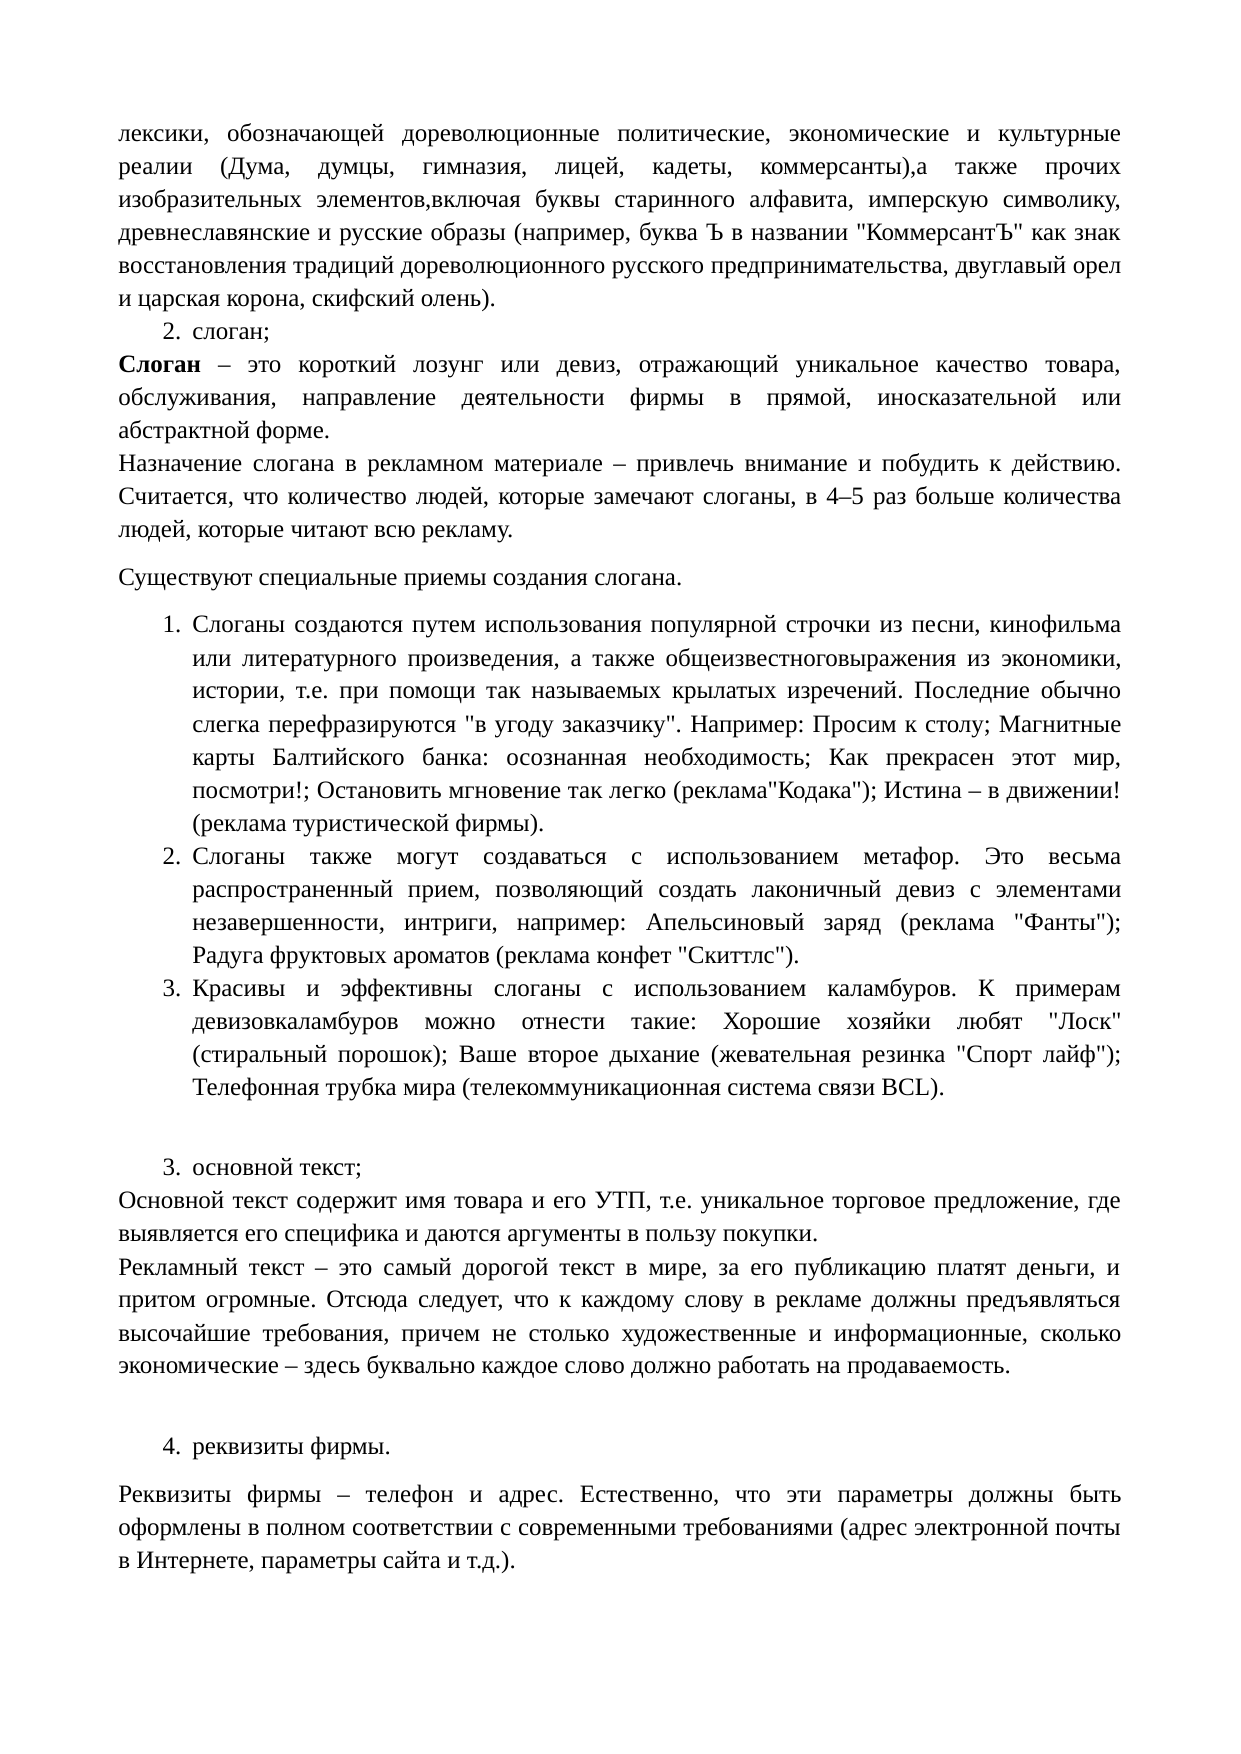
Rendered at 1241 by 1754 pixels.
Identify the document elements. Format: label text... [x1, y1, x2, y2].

list реквизиты фирмы. [162, 1431, 1122, 1460]
list Красивы и эффективны слоганы с использованием каламбуров. К примерам девизовкаламбуров можно отнести такие: Хорошие хозяйки любят "Лоск" (стиральный порошок); Ваше второе дыхание (жевательная резинка "Спорт лайф"); Телефонная трубка мира (телекоммуникационная система связи BCL). [162, 973, 1122, 1101]
list основной текст; [162, 1152, 1122, 1181]
text Назначение слогана в рекламном материале – привлечь внимание и побудить к действию. Считается, что количество людей, которые замечают слоганы, в 4–5 раз больше количества людей, которые читают всю рекламу. [118, 448, 1122, 543]
text Рекламный текст – это самый дорогой текст в мире, за его публикацию платят деньги, и притом огромные. Отсюда следует, что к каждому слову в рекламе должны предъявляться высочайшие требования, причем не столько художественные и информационные, сколько экономические – здесь буквально каждое слово должно работать на продаваемость. [118, 1252, 1122, 1379]
text Слоган – это короткий лозунг или девиз, отражающий уникальное качество товара, обслуживания, направление деятельности фирмы в прямой, иносказательной или абстрактной форме. [118, 349, 1122, 444]
text лексики, обозначающей дореволюционные политические, экономические и культурные реалии (Дума, думцы, гимназия, лицей, кадеты, коммерсанты),а также прочих изобразительных элементов,включая буквы старинного алфавита, имперскую символику, древнеславянские и русские образы (например, буква Ъ в названии "КоммерсантЪ" как знак восстановления традиций дореволюционного русского предпринимательства, двуглавый орел и царская корона, скифский олень). [118, 118, 1122, 312]
list слоган; [162, 316, 1122, 345]
text Основной текст содержит имя товара и его УТП, т.е. уникальное торговое предложение, где выявляется его специфика и даются аргументы в пользу покупки. [118, 1186, 1122, 1247]
list Слоганы создаются путем использования популярной строчки из песни, кинофильма или литературного произведения, а также общеизвестноговыражения из экономики, истории, т.е. при помощи так называемых крылатых изречений. Последние обычно слегка перефразируются "в угоду заказчику". Например: Просим к столу; Магнитные карты Балтийского банка: осознанная необходимость; Как прекрасен этот мир, посмотри!; Остановить мгновение так легко (реклама"Кодака"); Истина – в движении! (реклама туристической фирмы). [162, 609, 1122, 836]
text Реквизиты фирмы – телефон и адрес. Естественно, что эти параметры должны быть оформлены в полном соответствии с современными требованиями (адрес электронной почты в Интернете, параметры сайта и т.д.). [118, 1479, 1122, 1574]
list Слоганы также могут создаваться с использованием метафор. Это весьма распространенный прием, позволяющий создать лаконичный девиз с элементами незавершенности, интриги, например: Апельсиновый заряд (реклама "Фанты"); Радуга фруктовых ароматов (реклама конфет "Скиттлс"). [162, 841, 1122, 968]
text Существуют специальные приемы создания слогана. [118, 562, 1122, 591]
